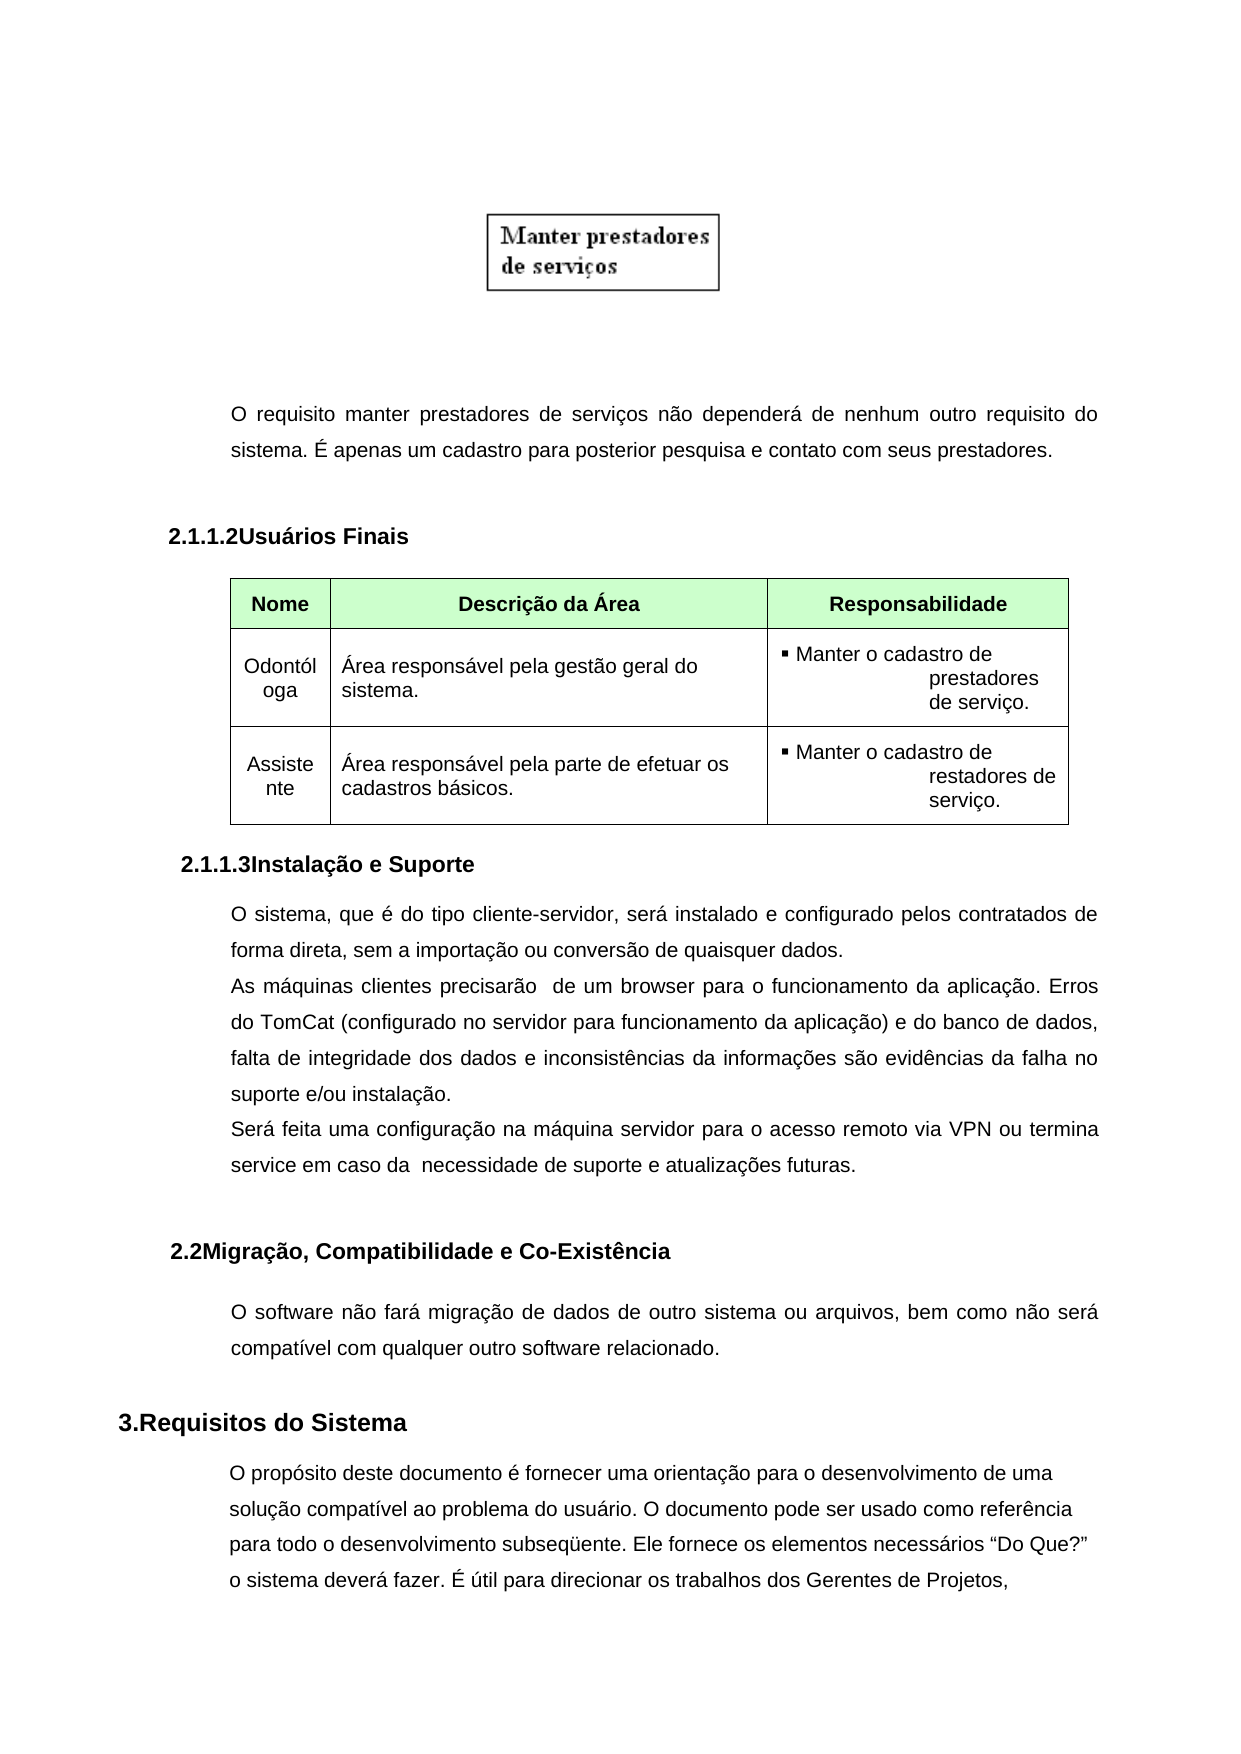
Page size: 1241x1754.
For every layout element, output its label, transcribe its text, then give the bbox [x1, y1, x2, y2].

subtitle .Requisitos do Sistema [118, 1408, 1100, 1436]
subtitle Usuários Finais [168, 523, 1100, 549]
subtitle Instalação e Suporte [181, 851, 1100, 878]
text O software não fará migração de dados de outro sistema ou arquivos, bem como não será compatível com qualquer outro software relacionado. [231, 1300, 1100, 1360]
text O propósito deste documento é fornecer uma orientação para o desenvolvimento de uma solução compatível ao problema do usuário. O documento pode ser usado como referência para todo o desenvolvimento subseqüente. Ele fornece os elementos necessários “Do Que?” o sistema deverá fazer. É útil para direcionar os trabalhos dos Gerentes de Projetos, [229, 1460, 1100, 1592]
table_cell Odontóloga [231, 629, 330, 726]
picture [473, 179, 745, 329]
table_header Responsabilidade [768, 579, 1068, 628]
text O requisito manter prestadores de serviços não dependerá de nenhum outro requisito do sistema. É apenas um cadastro para posterior pesquisa e contato com seus prestadores. [231, 402, 1100, 462]
text Será feita uma configuração na máquina servidor para o acesso remoto via VPN ou termina service em caso da necessidade de suporte e atualizações futuras. [231, 1117, 1100, 1177]
text O sistema, que é do tipo cliente-servidor, será instalado e configurado pelos contratados de forma direta, sem a importação ou conversão de quaisquer dados. [231, 902, 1100, 962]
table_cell Assistente [231, 727, 330, 824]
table_cell Área responsável pela gestão geral do sistema. [331, 629, 767, 726]
subtitle Migração, Compatibilidade e Co-Existência [168, 1238, 1100, 1264]
table_cell Manter o cadastro de prestadores de serviço. [768, 629, 1068, 726]
text As máquinas clientes precisarão de um browser para o funcionamento da aplicação. Erros do TomCat (configurado no servidor para funcionamento da aplicação) e do banco de dados, falta de integridade dos dados e inconsistências da informações são evidências da falha no suporte e/ou instalação. [231, 973, 1100, 1105]
table_cell Manter o cadastro de restadores de serviço. [768, 727, 1068, 824]
table_header Nome [231, 579, 330, 628]
table_cell Área responsável pela parte de efetuar os cadastros básicos. [331, 727, 767, 824]
table_header Descrição da Área [331, 579, 767, 628]
